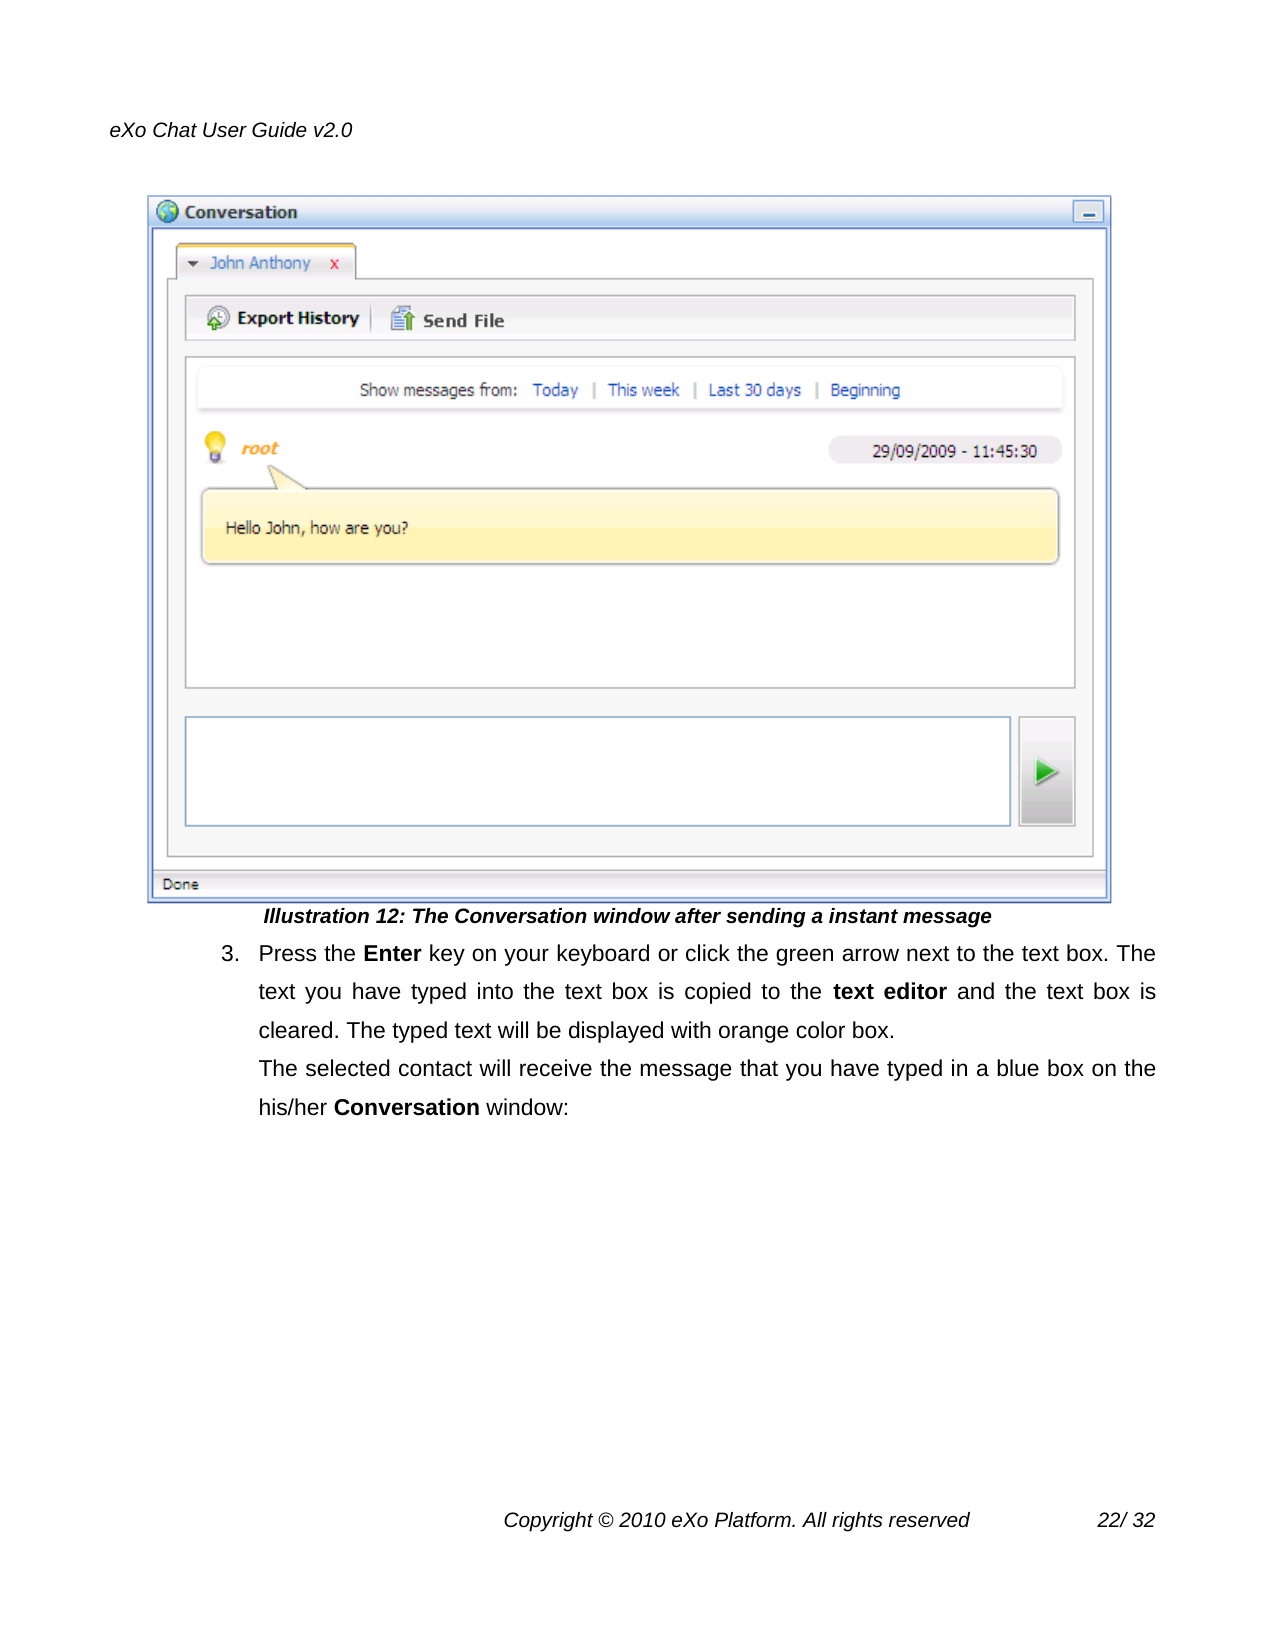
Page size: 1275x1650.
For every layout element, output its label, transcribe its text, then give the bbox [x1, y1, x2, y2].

list Illustration 12: The Conversation window after sending a instant message [146, 905, 1111, 928]
picture [146, 194, 1112, 905]
list Press the Enter key on your keyboard or click the green arrow next to the text box. The text you have typed into the text box is copied to the text editor and the text box is cleared. The typed text will be displayed with orange color box. [146, 171, 1157, 1043]
list The selected contact will receive the message that you have typed in a blue box on the his/her Conversation window: [221, 1056, 1157, 1120]
